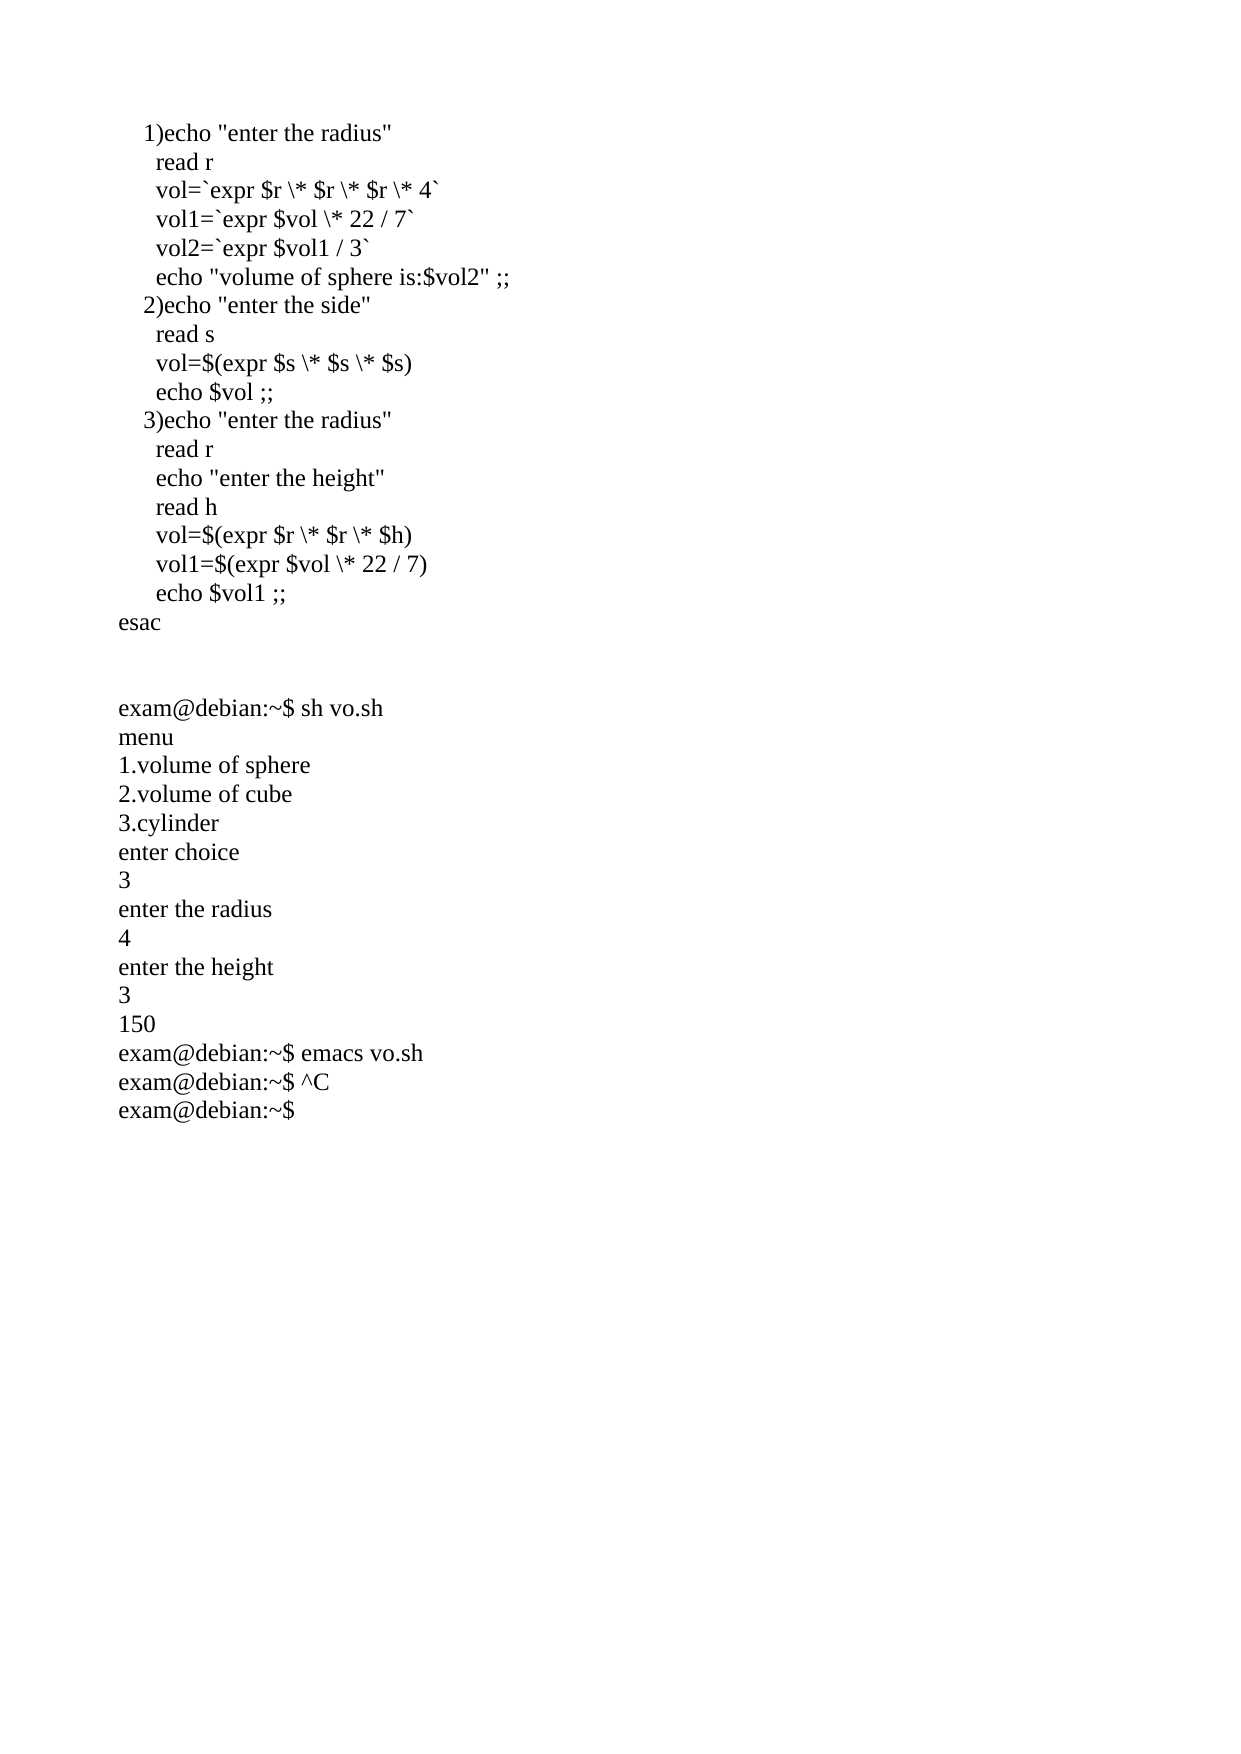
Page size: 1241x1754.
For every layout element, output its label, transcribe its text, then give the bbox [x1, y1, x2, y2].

text echo "enter the height" [118, 463, 1122, 492]
text vol=`expr $r \* $r \* $r \* 4` [118, 176, 1122, 204]
text exam@debian:~$ ^C [118, 1067, 1122, 1096]
text exam@debian:~$ [118, 1096, 1122, 1124]
text 1)echo "enter the radius" [118, 118, 1122, 147]
text exam@debian:~$ emacs vo.sh [118, 1038, 1122, 1067]
text echo "volume of sphere is:$vol2" ;; [118, 262, 1122, 291]
text enter the radius [118, 894, 1122, 923]
text 1.volume of sphere [118, 751, 1122, 779]
text exam@debian:~$ sh vo.sh [118, 693, 1122, 722]
text read r [118, 147, 1122, 176]
text 3 [118, 866, 1122, 894]
text 2)echo "enter the side" [118, 291, 1122, 319]
text menu [118, 722, 1122, 751]
text read h [118, 492, 1122, 521]
text echo $vol ;; [118, 377, 1122, 406]
text vol1=$(expr $vol \* 22 / 7) [118, 549, 1122, 578]
text vol2=`expr $vol1 / 3` [118, 233, 1122, 262]
text 2.volume of cube [118, 779, 1122, 808]
text vol=$(expr $s \* $s \* $s) [118, 348, 1122, 377]
text enter choice [118, 837, 1122, 866]
text 3)echo "enter the radius" [118, 406, 1122, 434]
text echo $vol1 ;; [118, 578, 1122, 607]
text esac [118, 607, 1122, 636]
text 3.cylinder [118, 808, 1122, 837]
text vol=$(expr $r \* $r \* $h) [118, 521, 1122, 549]
text read r [118, 434, 1122, 463]
text 3 [118, 981, 1122, 1009]
text enter the height [118, 952, 1122, 981]
text 150 [118, 1009, 1122, 1038]
text 4 [118, 923, 1122, 952]
text read s [118, 319, 1122, 348]
text vol1=`expr $vol \* 22 / 7` [118, 204, 1122, 233]
